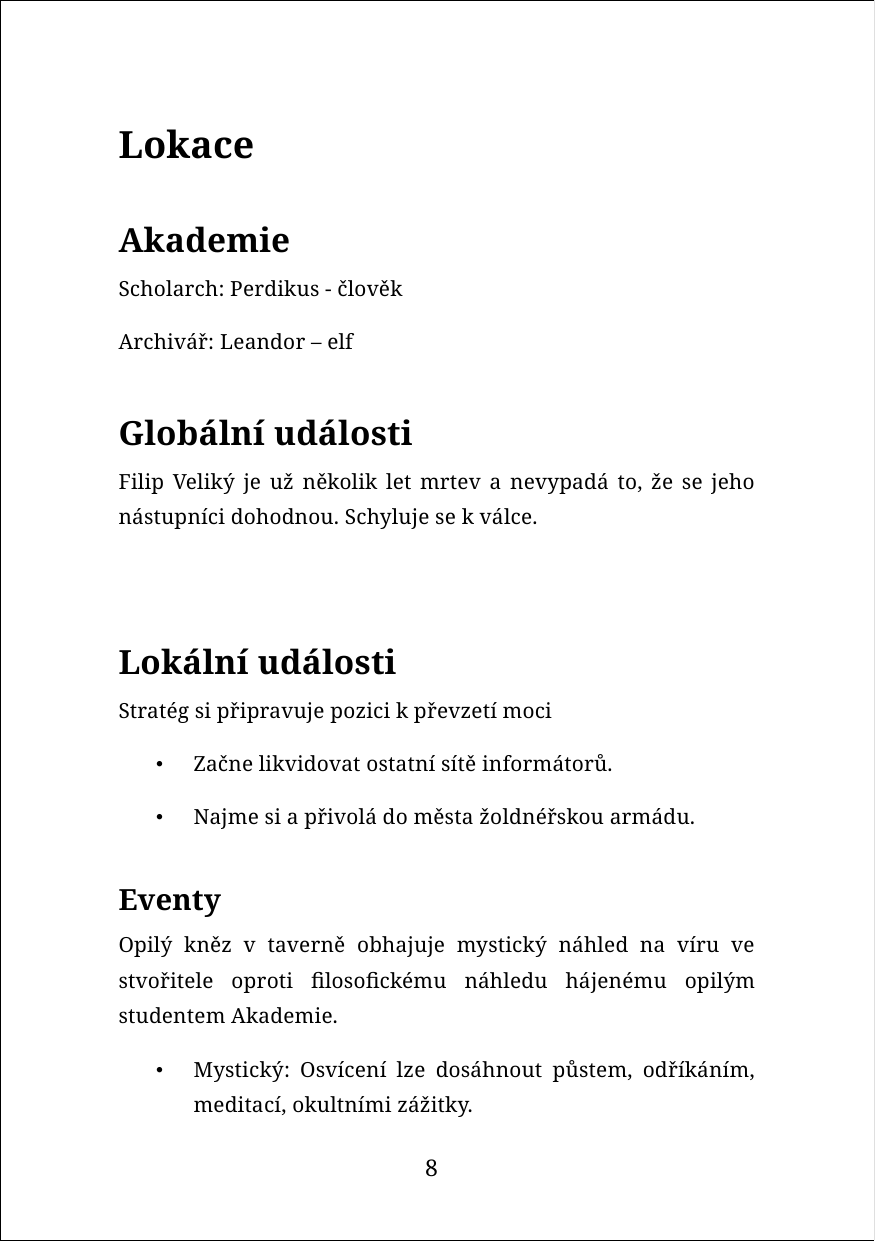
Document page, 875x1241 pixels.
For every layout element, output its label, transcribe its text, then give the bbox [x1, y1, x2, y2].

subtitle Eventy [118, 879, 756, 919]
subtitle Lokace [118, 118, 756, 169]
list Najme si a přivolá do města žoldnéřskou armádu. [156, 802, 756, 831]
subtitle Lokální události [118, 638, 756, 684]
text Opilý kněz v taverně obhajuje mystický náhled na víru ve stvořitele oproti filosofickému náhledu hájenému opilým studentem Akademie. [118, 931, 756, 1030]
text Archivář: Leandor – elf [118, 327, 756, 355]
text Filip Veliký je už několik let mrtev a nevypadá to, že se jeho nástupníci dohodnou. Schyluje se k válce. [118, 467, 756, 531]
list Začne likvidovat ostatní sítě informátorů. [156, 749, 756, 777]
text Scholarch: Perdikus - člověk [118, 274, 756, 302]
subtitle Globální události [118, 410, 756, 455]
subtitle Akademie [118, 217, 756, 262]
text Stratég si připravuje pozici k převzetí moci [118, 696, 756, 724]
list Mystický: Osvícení lze dosáhnout půstem, odříkáním, meditací, okultními zážitky. [156, 1055, 756, 1119]
